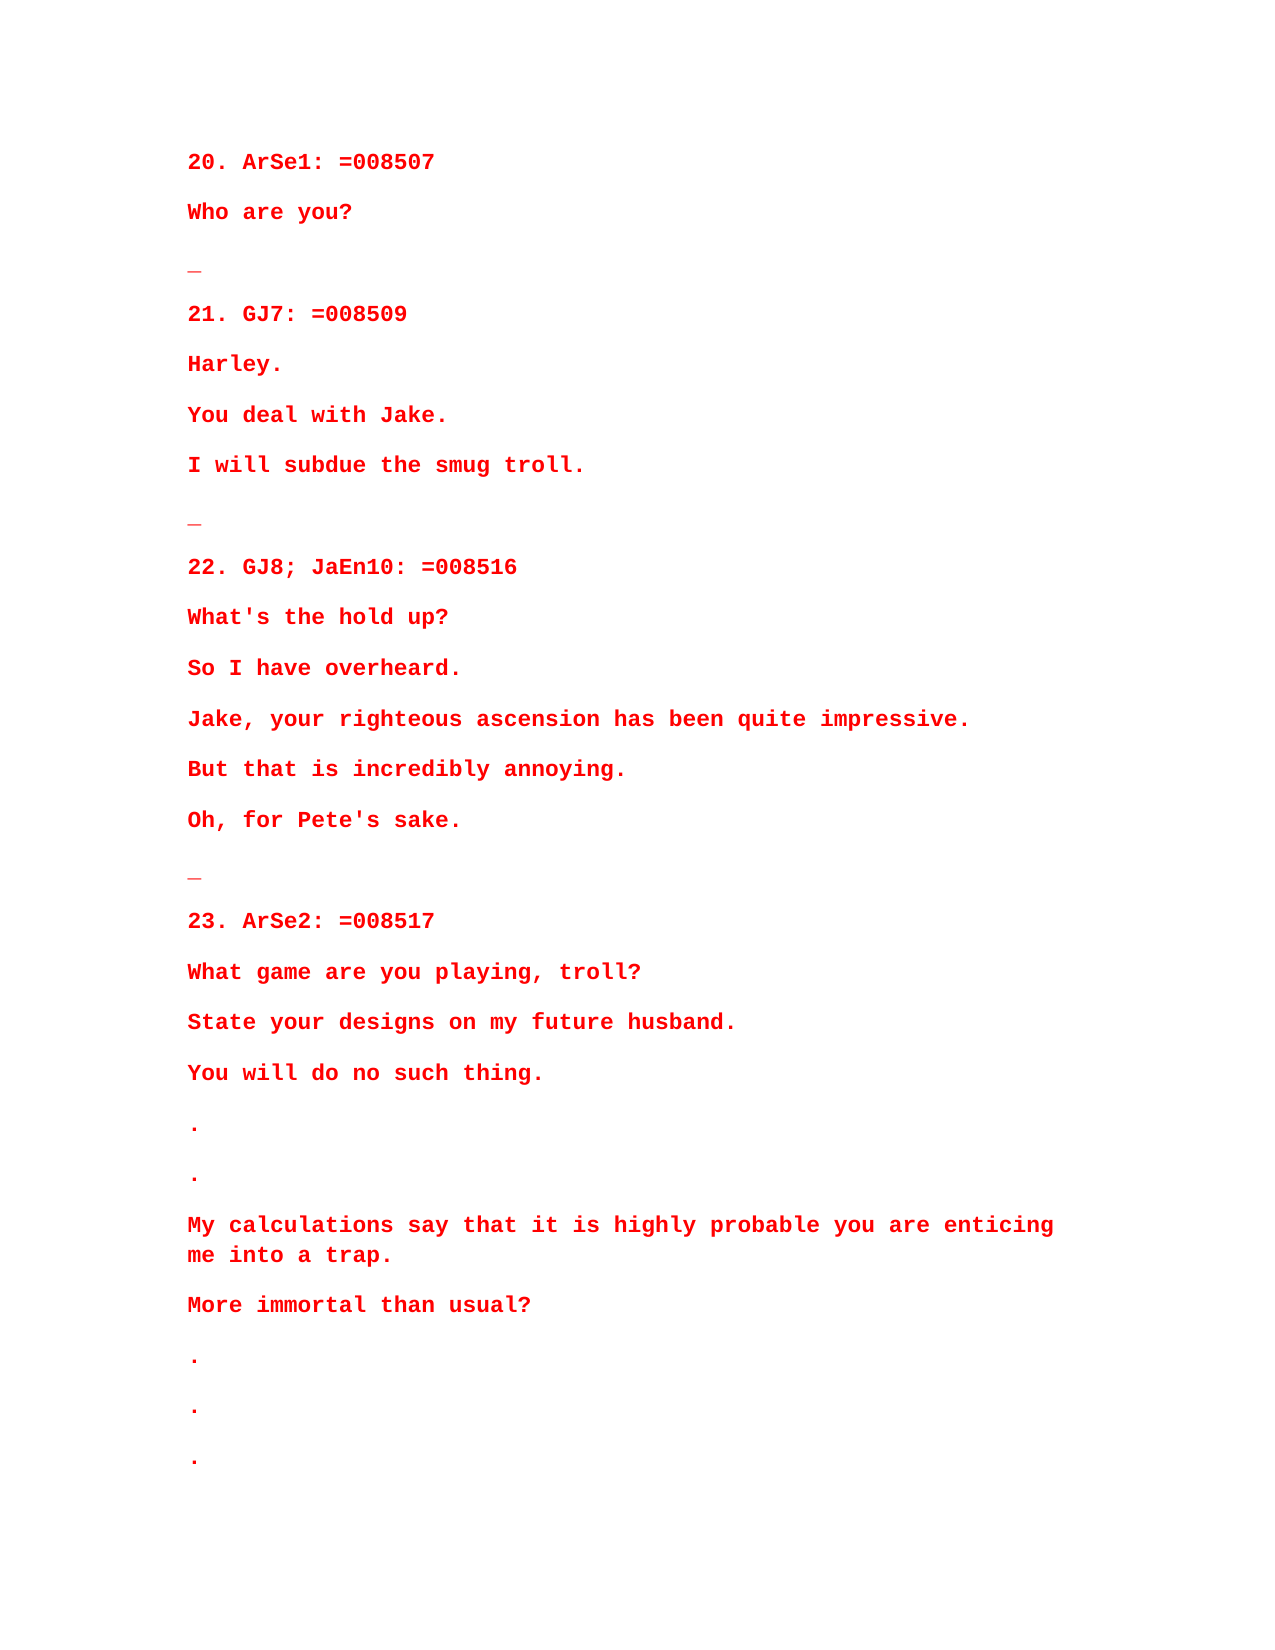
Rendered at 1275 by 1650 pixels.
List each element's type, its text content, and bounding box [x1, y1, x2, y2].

text Who are you? [187, 201, 1087, 227]
text Harley. [187, 352, 1087, 378]
text Oh, for Pete's sake. [187, 808, 1087, 834]
text More immortal than usual? [187, 1293, 1087, 1319]
text My calculations say that it is highly probable you are enticing me into a trap. [187, 1213, 1087, 1269]
text _ [187, 504, 1087, 530]
text 20. ArSe1: =008507 [187, 150, 1087, 176]
text Jake, your righteous ascension has been quite impressive. [187, 707, 1087, 733]
text You deal with Jake. [187, 403, 1087, 429]
text What's the hold up? [187, 606, 1087, 632]
text . [187, 1445, 1087, 1471]
text 21. GJ7: =008509 [187, 302, 1087, 328]
text I will subdue the smug troll. [187, 454, 1087, 480]
text So I have overheard. [187, 656, 1087, 682]
text You will do no such thing. [187, 1061, 1087, 1087]
text . [187, 1395, 1087, 1421]
text . [187, 1344, 1087, 1370]
text _ [187, 859, 1087, 885]
text . [187, 1162, 1087, 1188]
text 22. GJ8; JaEn10: =008516 [187, 555, 1087, 581]
text . [187, 1112, 1087, 1138]
text 23. ArSe2: =008517 [187, 909, 1087, 935]
text What game are you playing, troll? [187, 960, 1087, 986]
text State your designs on my future husband. [187, 1011, 1087, 1037]
text But that is incredibly annoying. [187, 757, 1087, 783]
text _ [187, 251, 1087, 277]
